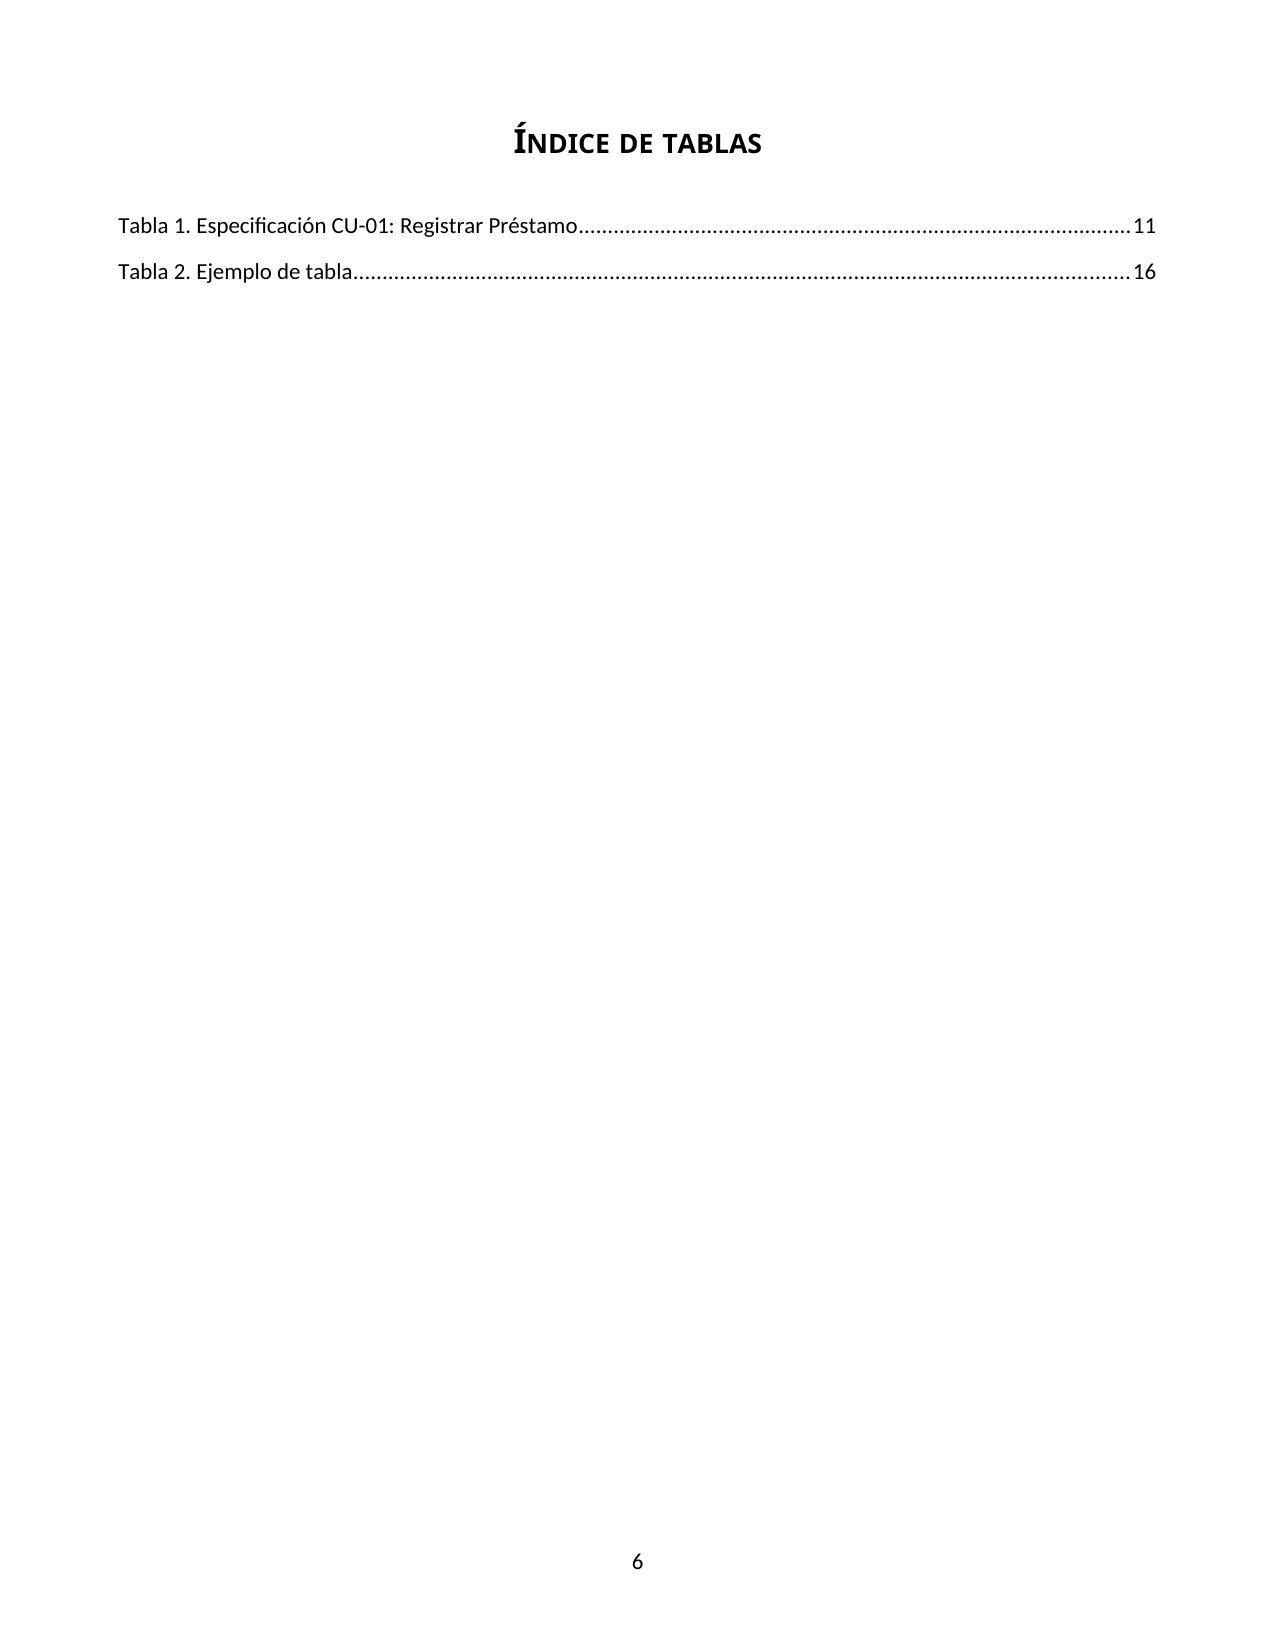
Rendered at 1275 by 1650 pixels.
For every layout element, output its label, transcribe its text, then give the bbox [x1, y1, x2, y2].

subtitle Índice de tablas [118, 118, 1157, 163]
text Tabla 1. Especificación CU-01: Registrar Préstamo 11 [118, 211, 1157, 239]
text Tabla 2. Ejemplo de tabla 16 [118, 257, 1157, 285]
